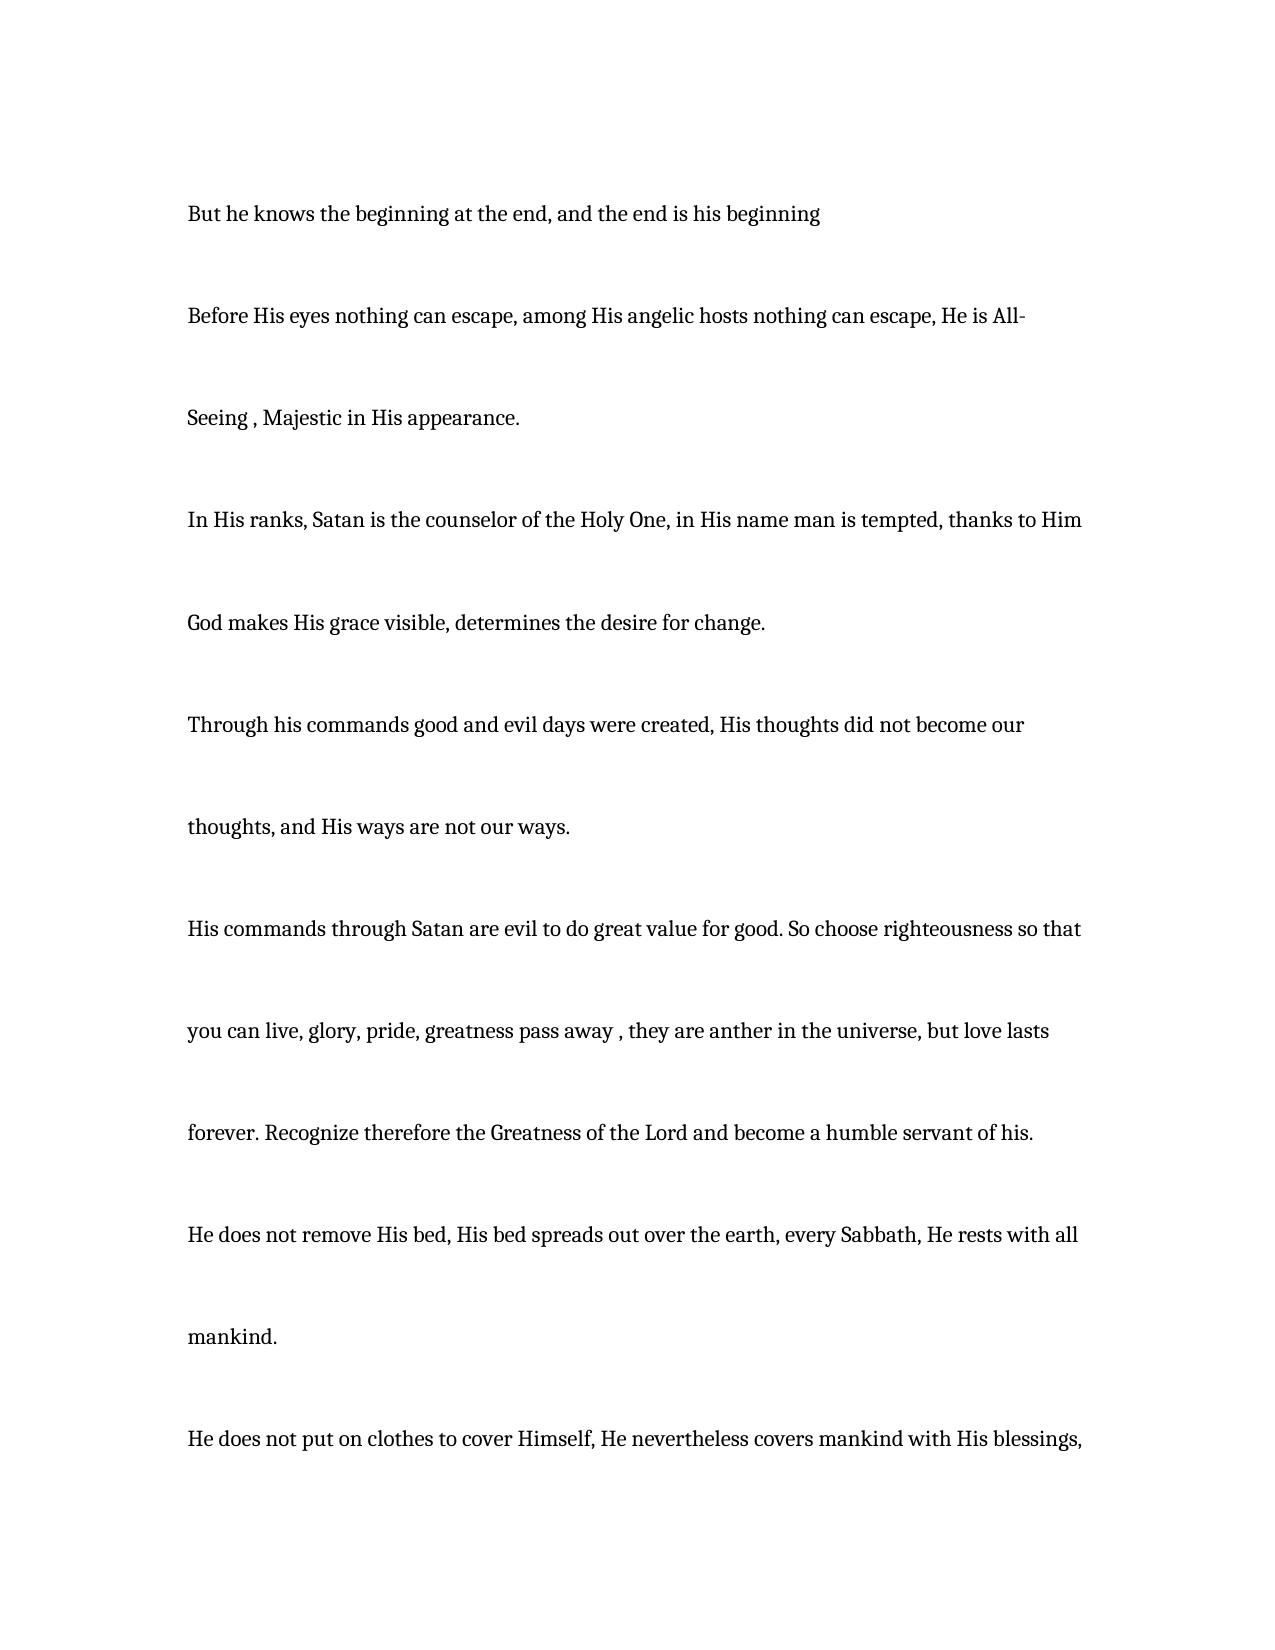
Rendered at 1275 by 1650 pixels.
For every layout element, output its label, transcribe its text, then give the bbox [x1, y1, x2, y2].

text His commands through Satan are evil to do great value for good. So choose righteousness so that [187, 916, 1087, 942]
text forever. Recognize therefore the Greatness of the Lord and become a humble servant of his. [187, 1120, 1087, 1146]
text God makes His grace visible, determines the desire for change. [187, 609, 1087, 636]
text mankind. [187, 1324, 1087, 1350]
text thoughts, and His ways are not our ways. [187, 813, 1087, 840]
text Before His eyes nothing can escape, among His angelic hosts nothing can escape, He is All- [187, 303, 1087, 329]
text Through his commands good and evil days were created, His thoughts did not become our [187, 711, 1087, 738]
text In His ranks, Satan is the counselor of the Holy One, in His name man is tempted, thanks to Him [187, 507, 1087, 534]
text He does not remove His bed, His bed spreads out over the earth, every Sabbath, He rests with all [187, 1222, 1087, 1248]
text But he knows the beginning at the end, and the end is his beginning [187, 201, 1087, 227]
text you can live, glory, pride, greatness pass away , they are anther in the universe, but love lasts [187, 1018, 1087, 1044]
text He does not put on clothes to cover Himself, He nevertheless covers mankind with His blessings, [187, 1426, 1087, 1452]
text Seeing , Majestic in His appearance. [187, 405, 1087, 432]
